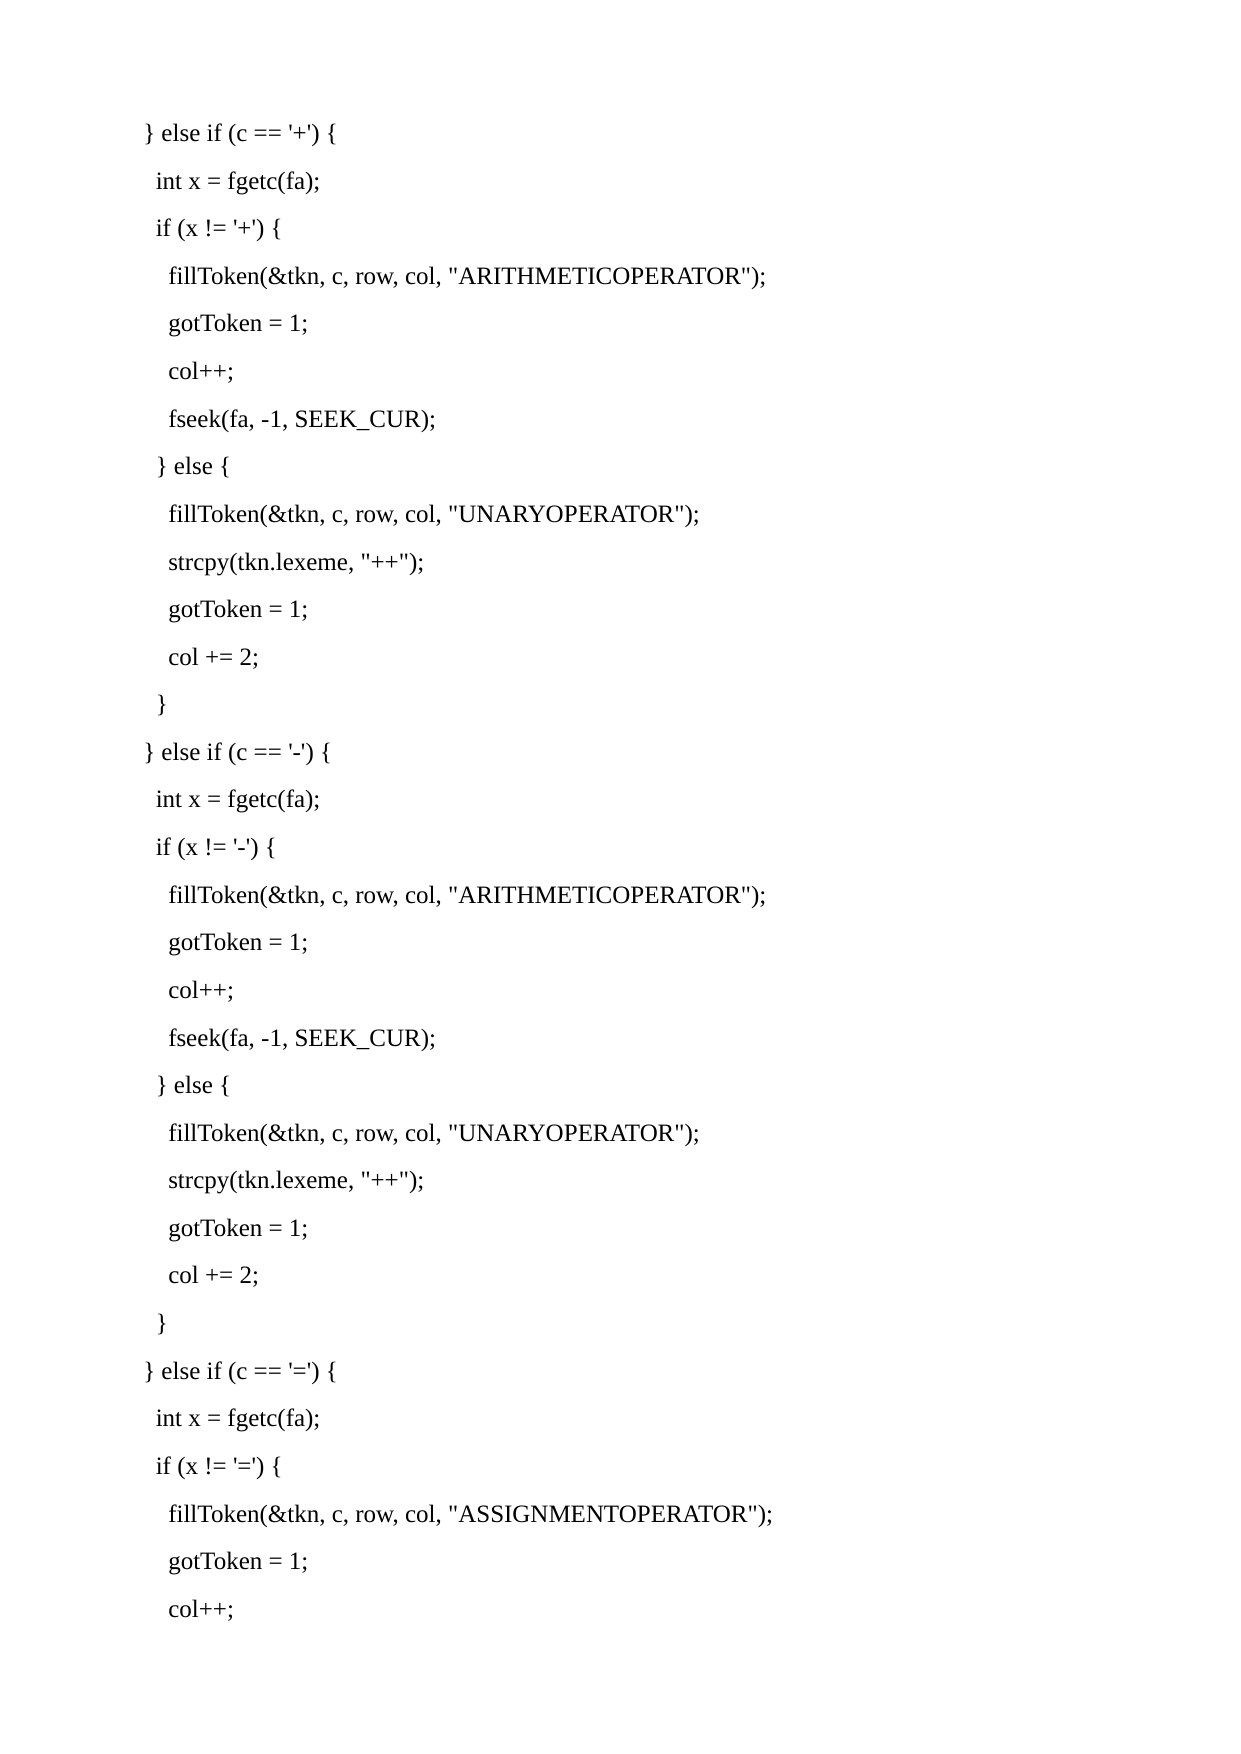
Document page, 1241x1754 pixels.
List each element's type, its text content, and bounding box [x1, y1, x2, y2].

text col++; [118, 356, 1122, 385]
text strcpy(tkn.lexeme, "++"); [118, 1165, 1122, 1194]
text } else if (c == '=') { [118, 1356, 1122, 1384]
text int x = fgetc(fa); [118, 166, 1122, 194]
text col++; [118, 975, 1122, 1004]
text int x = fgetc(fa); [118, 1403, 1122, 1432]
text fillToken(&tkn, c, row, col, "ASSIGNMENTOPERATOR"); [118, 1499, 1122, 1527]
text } else { [118, 1070, 1122, 1099]
text gotToken = 1; [118, 927, 1122, 956]
text col += 2; [118, 642, 1122, 671]
text if (x != '+') { [118, 213, 1122, 242]
text col += 2; [118, 1261, 1122, 1289]
text fillToken(&tkn, c, row, col, "ARITHMETICOPERATOR"); [118, 880, 1122, 908]
text gotToken = 1; [118, 1213, 1122, 1242]
text fillToken(&tkn, c, row, col, "ARITHMETICOPERATOR"); [118, 261, 1122, 290]
text } else if (c == '-') { [118, 737, 1122, 766]
text } else { [118, 451, 1122, 480]
text fseek(fa, -1, SEEK_CUR); [118, 404, 1122, 432]
text } else if (c == '+') { [118, 118, 1122, 147]
text fillToken(&tkn, c, row, col, "UNARYOPERATOR"); [118, 499, 1122, 528]
text strcpy(tkn.lexeme, "++"); [118, 547, 1122, 575]
text } [118, 689, 1122, 718]
text if (x != '-') { [118, 832, 1122, 861]
text if (x != '=') { [118, 1451, 1122, 1480]
text } [118, 1308, 1122, 1337]
text fseek(fa, -1, SEEK_CUR); [118, 1023, 1122, 1051]
text int x = fgetc(fa); [118, 784, 1122, 813]
text gotToken = 1; [118, 1546, 1122, 1575]
text fillToken(&tkn, c, row, col, "UNARYOPERATOR"); [118, 1118, 1122, 1147]
text col++; [118, 1594, 1122, 1623]
text gotToken = 1; [118, 308, 1122, 337]
text gotToken = 1; [118, 594, 1122, 623]
